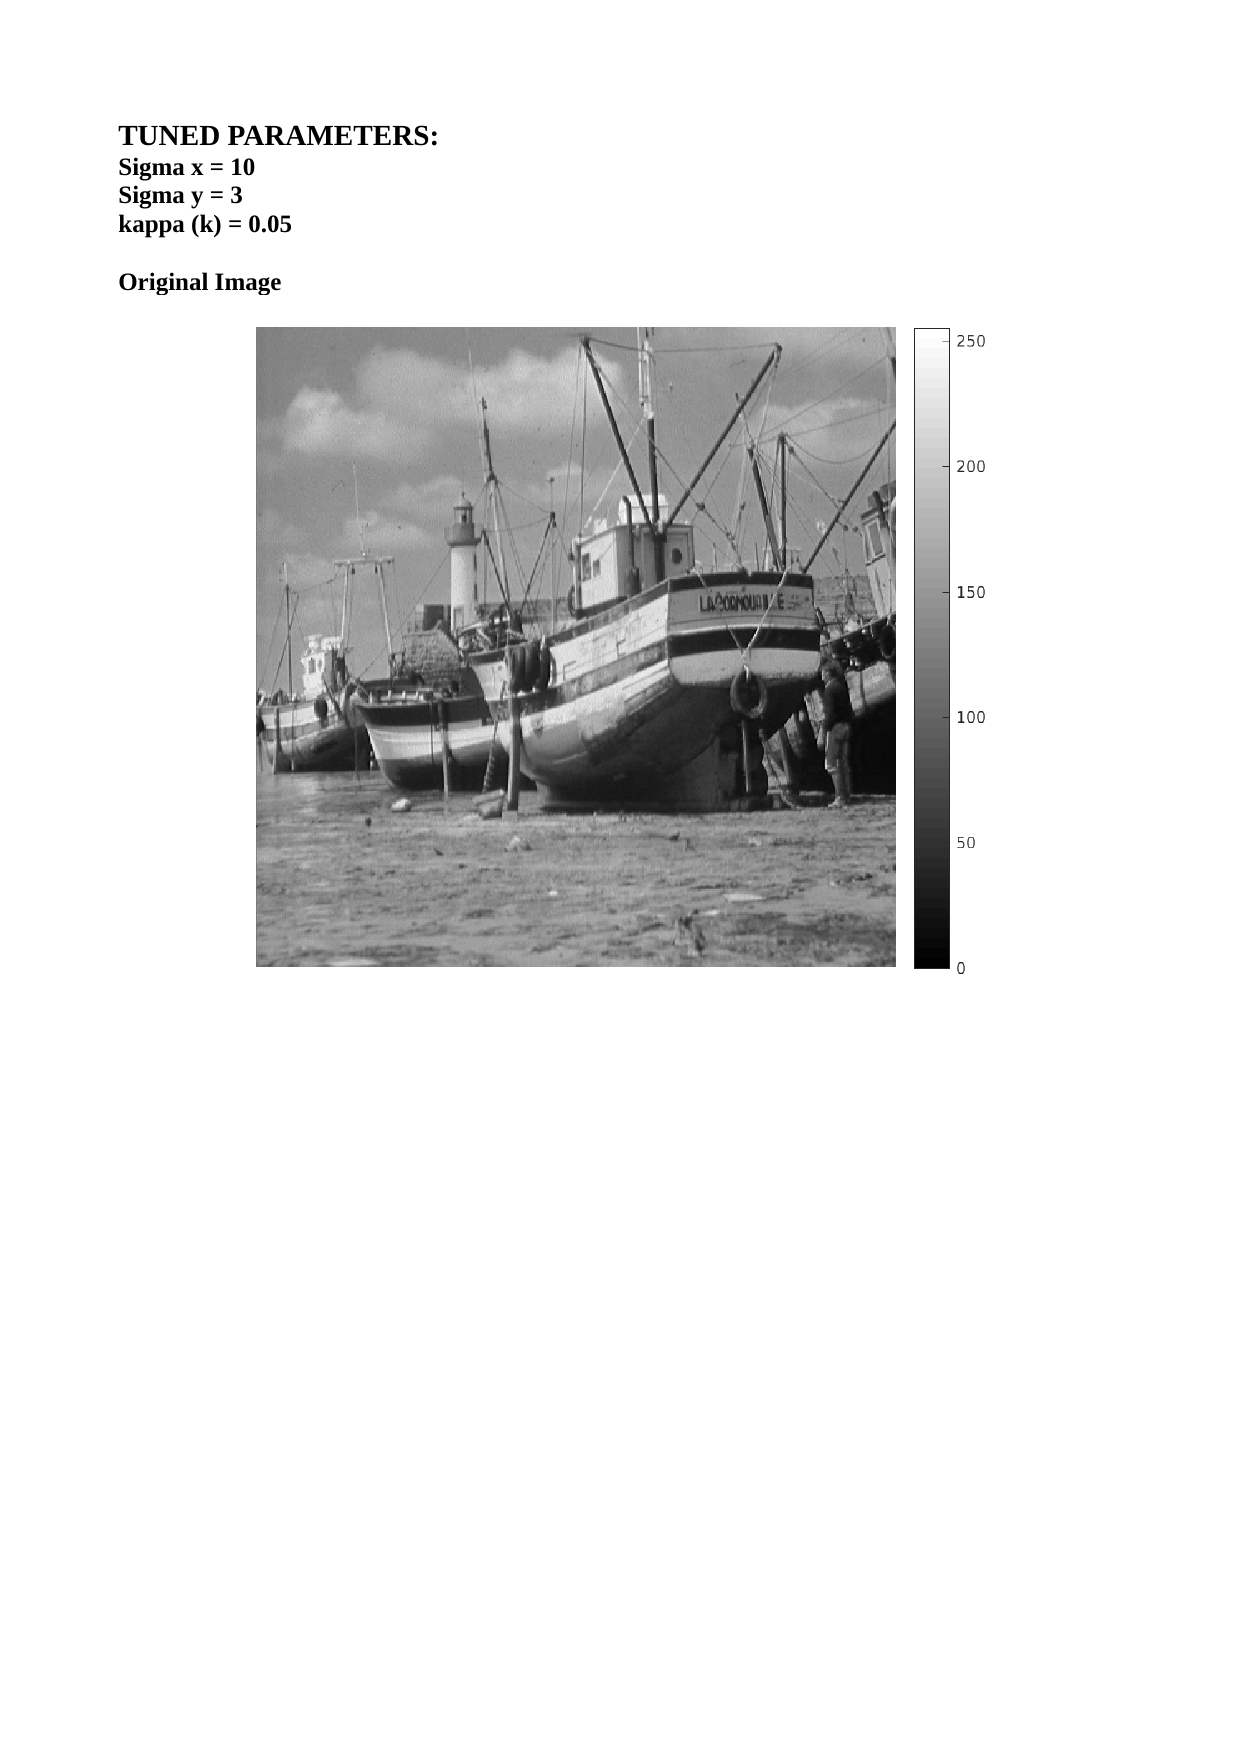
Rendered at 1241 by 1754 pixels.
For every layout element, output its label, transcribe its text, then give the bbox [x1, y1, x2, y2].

text Sigma y = 3 [118, 180, 1122, 209]
picture [118, 295, 1123, 1049]
text Sigma x = 10 [118, 152, 1122, 180]
text kappa (k) = 0.05 [118, 209, 1122, 238]
text Original Image [118, 267, 1122, 295]
text TUNED PARAMETERS: [118, 118, 1122, 152]
